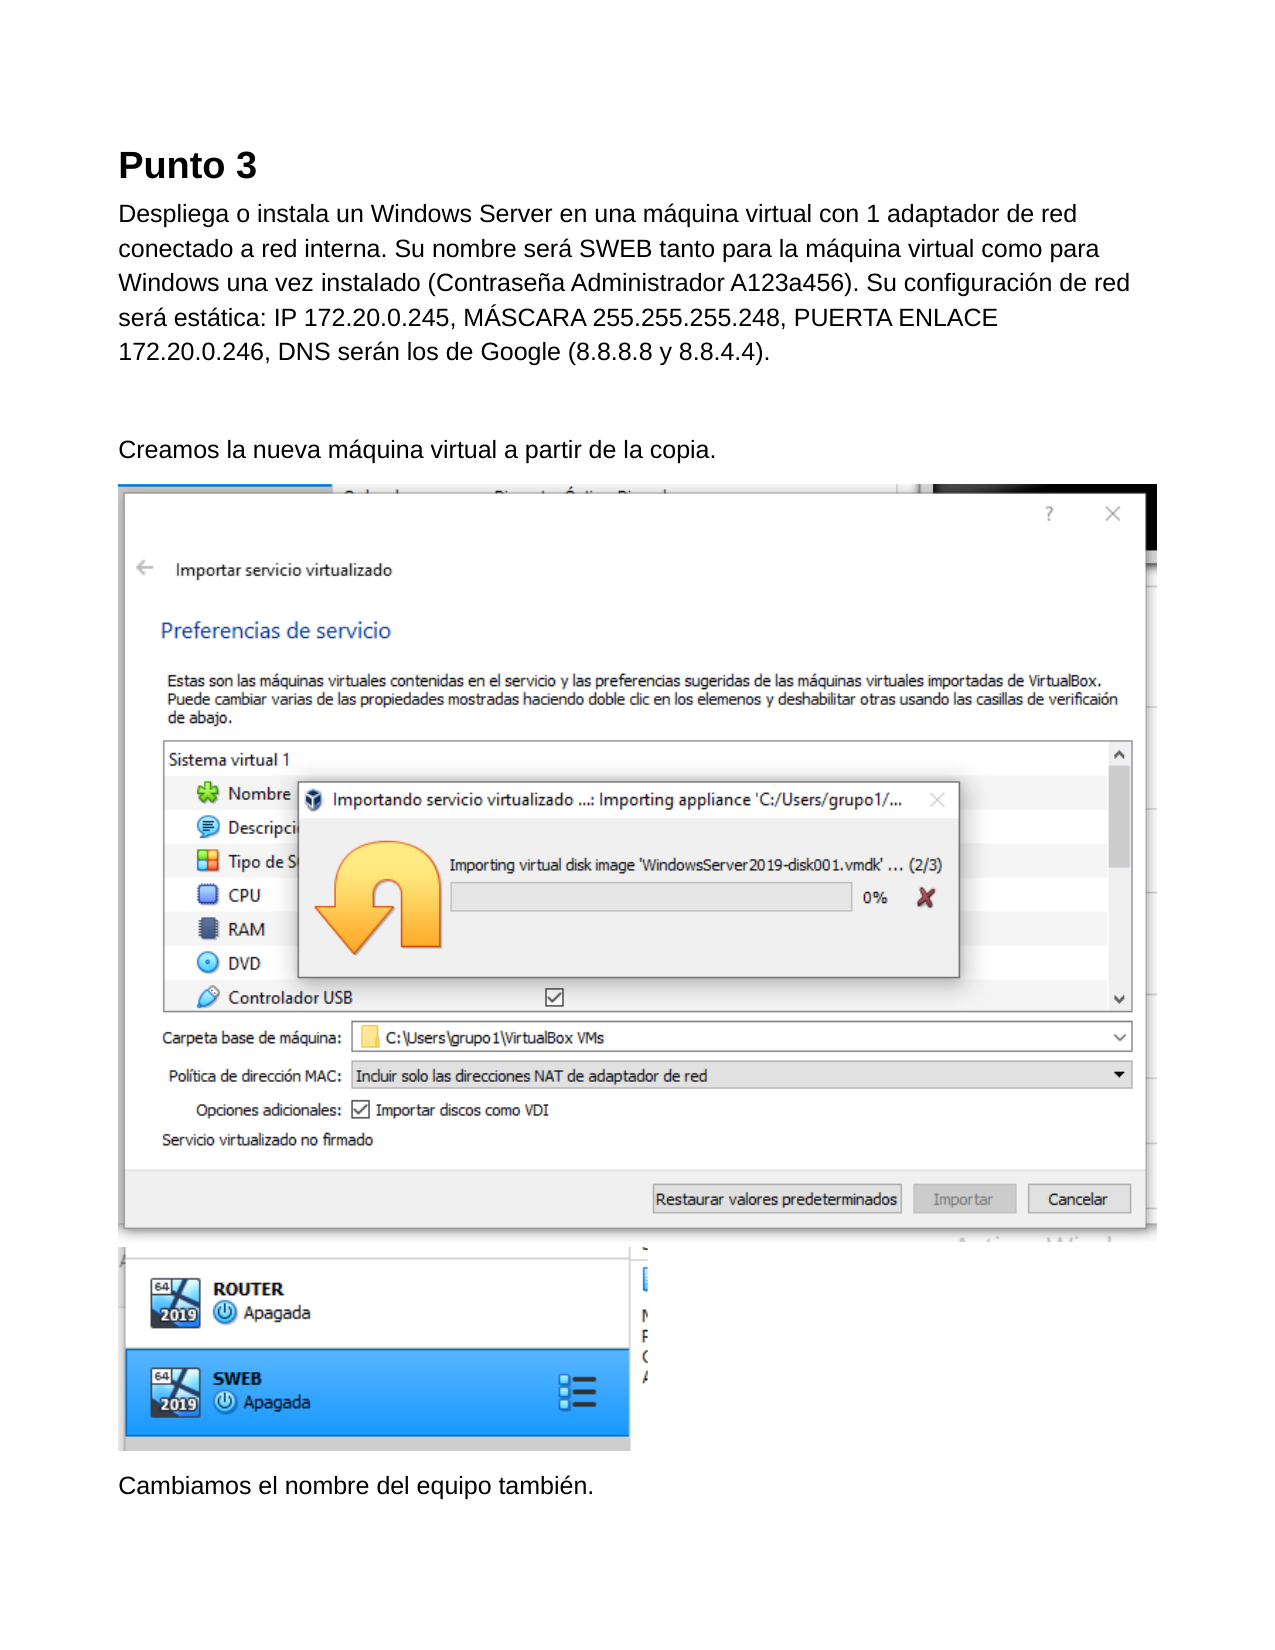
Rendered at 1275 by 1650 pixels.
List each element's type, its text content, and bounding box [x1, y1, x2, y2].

text Despliega o instala un Windows Server en una máquina virtual con 1 adaptador de red conectado a red interna. Su nombre será SWEB tanto para la máquina virtual como para Windows una vez instalado (Contraseña Administrador A123a456). Su configuración de red será estática: IP 172.20.0.245, MÁSCARA 255.255.255.248, PUERTA ENLACE 172.20.0.246, DNS serán los de Google (8.8.8.8 y 8.8.4.4). [118, 199, 1157, 366]
subtitle Punto 3 [118, 143, 1157, 187]
picture [118, 1247, 648, 1451]
text Creamos la nueva máquina virtual a partir de la copia. [118, 435, 1157, 464]
text Cambiamos el nombre del equipo también. [118, 1471, 1157, 1499]
picture [118, 484, 1157, 1242]
